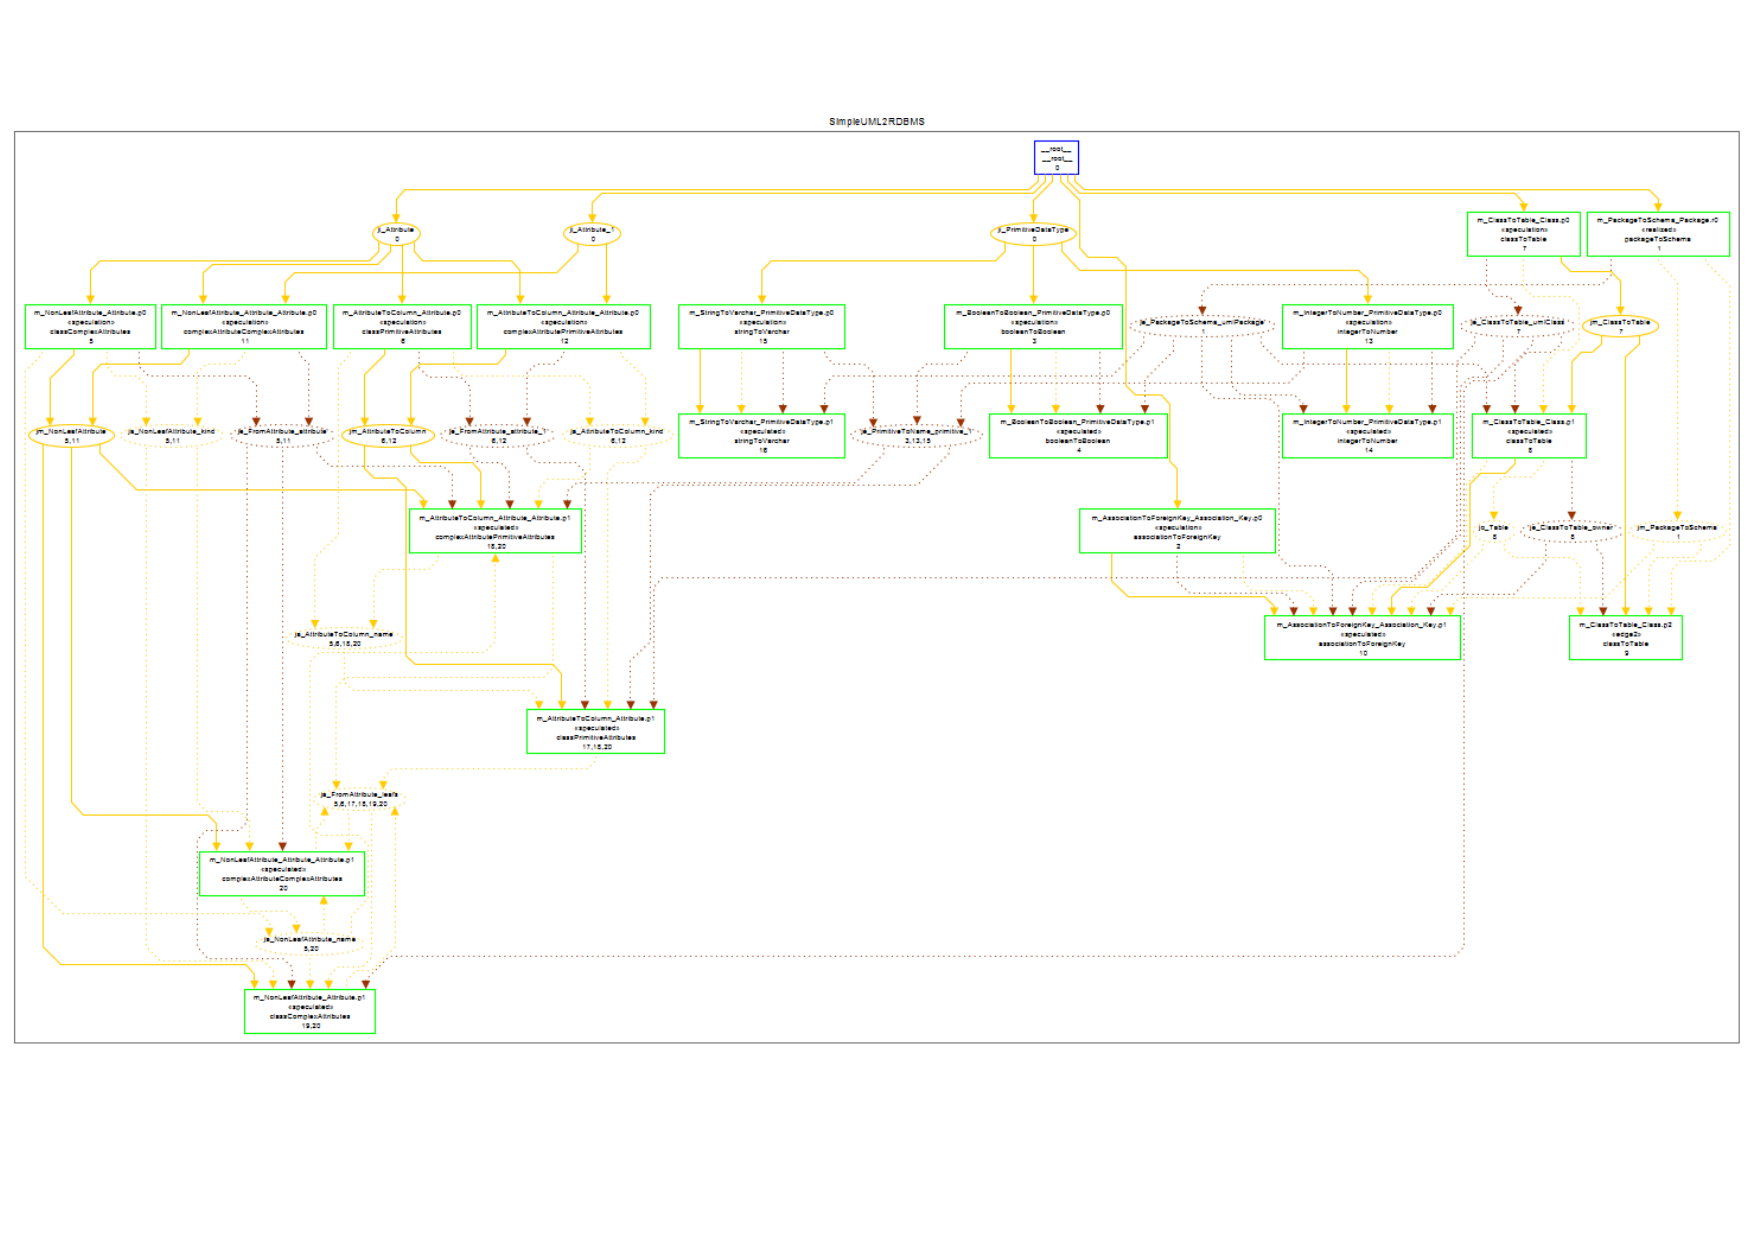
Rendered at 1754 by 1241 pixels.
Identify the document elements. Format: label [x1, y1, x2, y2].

picture [7, 118, 1747, 1046]
